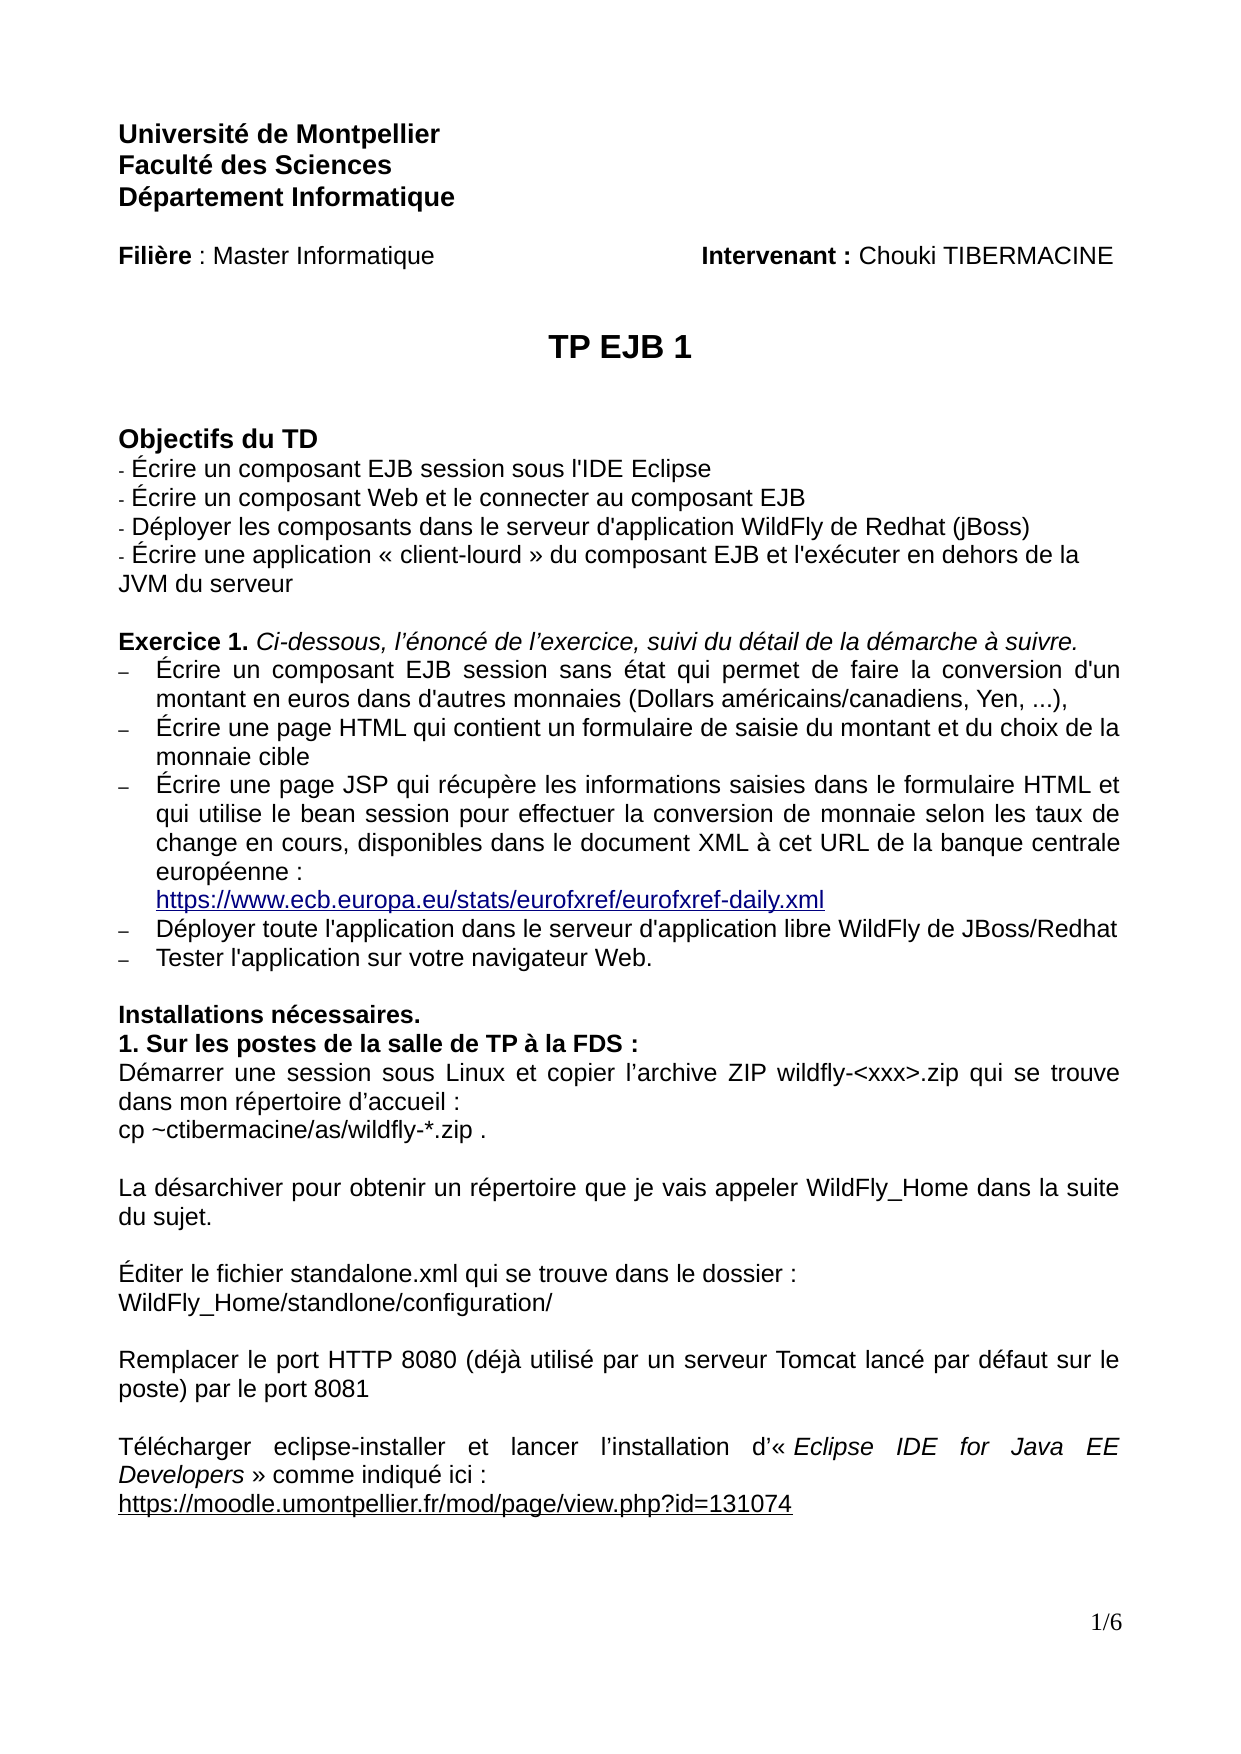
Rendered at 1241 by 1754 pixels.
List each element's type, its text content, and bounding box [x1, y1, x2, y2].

list Écrire un composant EJB session sans état qui permet de faire la conversion d'un montant en euros dans d'autres monnaies (Dollars américains/canadiens, Yen, ...), [118, 655, 1122, 713]
list https://www.ecb.europa.eu/stats/eurofxref/eurofxref-daily.xml [118, 885, 1122, 914]
list Écrire une page HTML qui contient un formulaire de saisie du montant et du choix de la monnaie cible [118, 713, 1122, 770]
text Exercice 1. Ci-dessous, l’énoncé de l’exercice, suivi du détail de la démarche à suivre. [118, 627, 1122, 655]
list Écrire une page JSP qui récupère les informations saisies dans le formulaire HTML et qui utilise le bean session pour effectuer la conversion de monnaie selon les taux de change en cours, disponibles dans le document XML à cet URL de la banque centrale européenne : [118, 770, 1122, 885]
text Université de Montpellier [118, 118, 1122, 149]
text - Écrire une application « client-lourd » du composant EJB et l'exécuter en dehors de la JVM du serveur [118, 540, 1122, 598]
text Filière : Master Informatique Intervenant : Chouki TIBERMACINE [118, 241, 1122, 269]
text Installations nécessaires. [118, 1000, 1122, 1029]
text Département Informatique [118, 181, 1122, 212]
text Éditer le fichier standalone.xml qui se trouve dans le dossier : [118, 1259, 1122, 1288]
text https://moodle.umontpellier.fr/mod/page/view.php?id=131074 [118, 1489, 1122, 1518]
list Déployer toute l'application dans le serveur d'application libre WildFly de JBoss/Redhat [118, 914, 1122, 943]
text - Écrire un composant Web et le connecter au composant EJB [118, 483, 1122, 512]
text Télécharger eclipse-installer et lancer l’installation d’« Eclipse IDE for Java EE Developers » comme indiqué ici : [118, 1432, 1122, 1489]
text - Écrire un composant EJB session sous l'IDE Eclipse [118, 454, 1122, 483]
text La désarchiver pour obtenir un répertoire que je vais appeler WildFly_Home dans la suite du sujet. [118, 1173, 1122, 1230]
text 1. Sur les postes de la salle de TP à la FDS : [118, 1029, 1122, 1058]
text - Déployer les composants dans le serveur d'application WildFly de Redhat (jBoss) [118, 512, 1122, 540]
text Démarrer une session sous Linux et copier l’archive ZIP wildfly-<xxx>.zip qui se trouve dans mon répertoire d’accueil : [118, 1058, 1122, 1115]
text Objectifs du TD [118, 423, 1122, 454]
text cp ~ctibermacine/as/wildfly-*.zip . [118, 1115, 1122, 1144]
text WildFly_Home/standlone/configuration/ [118, 1288, 1122, 1317]
text Faculté des Sciences [118, 149, 1122, 181]
list Tester l'application sur votre navigateur Web. [118, 943, 1122, 972]
text Remplacer le port HTTP 8080 (déjà utilisé par un serveur Tomcat lancé par défaut sur le poste) par le port 8081 [118, 1345, 1122, 1403]
text TP EJB 1 [118, 327, 1122, 365]
